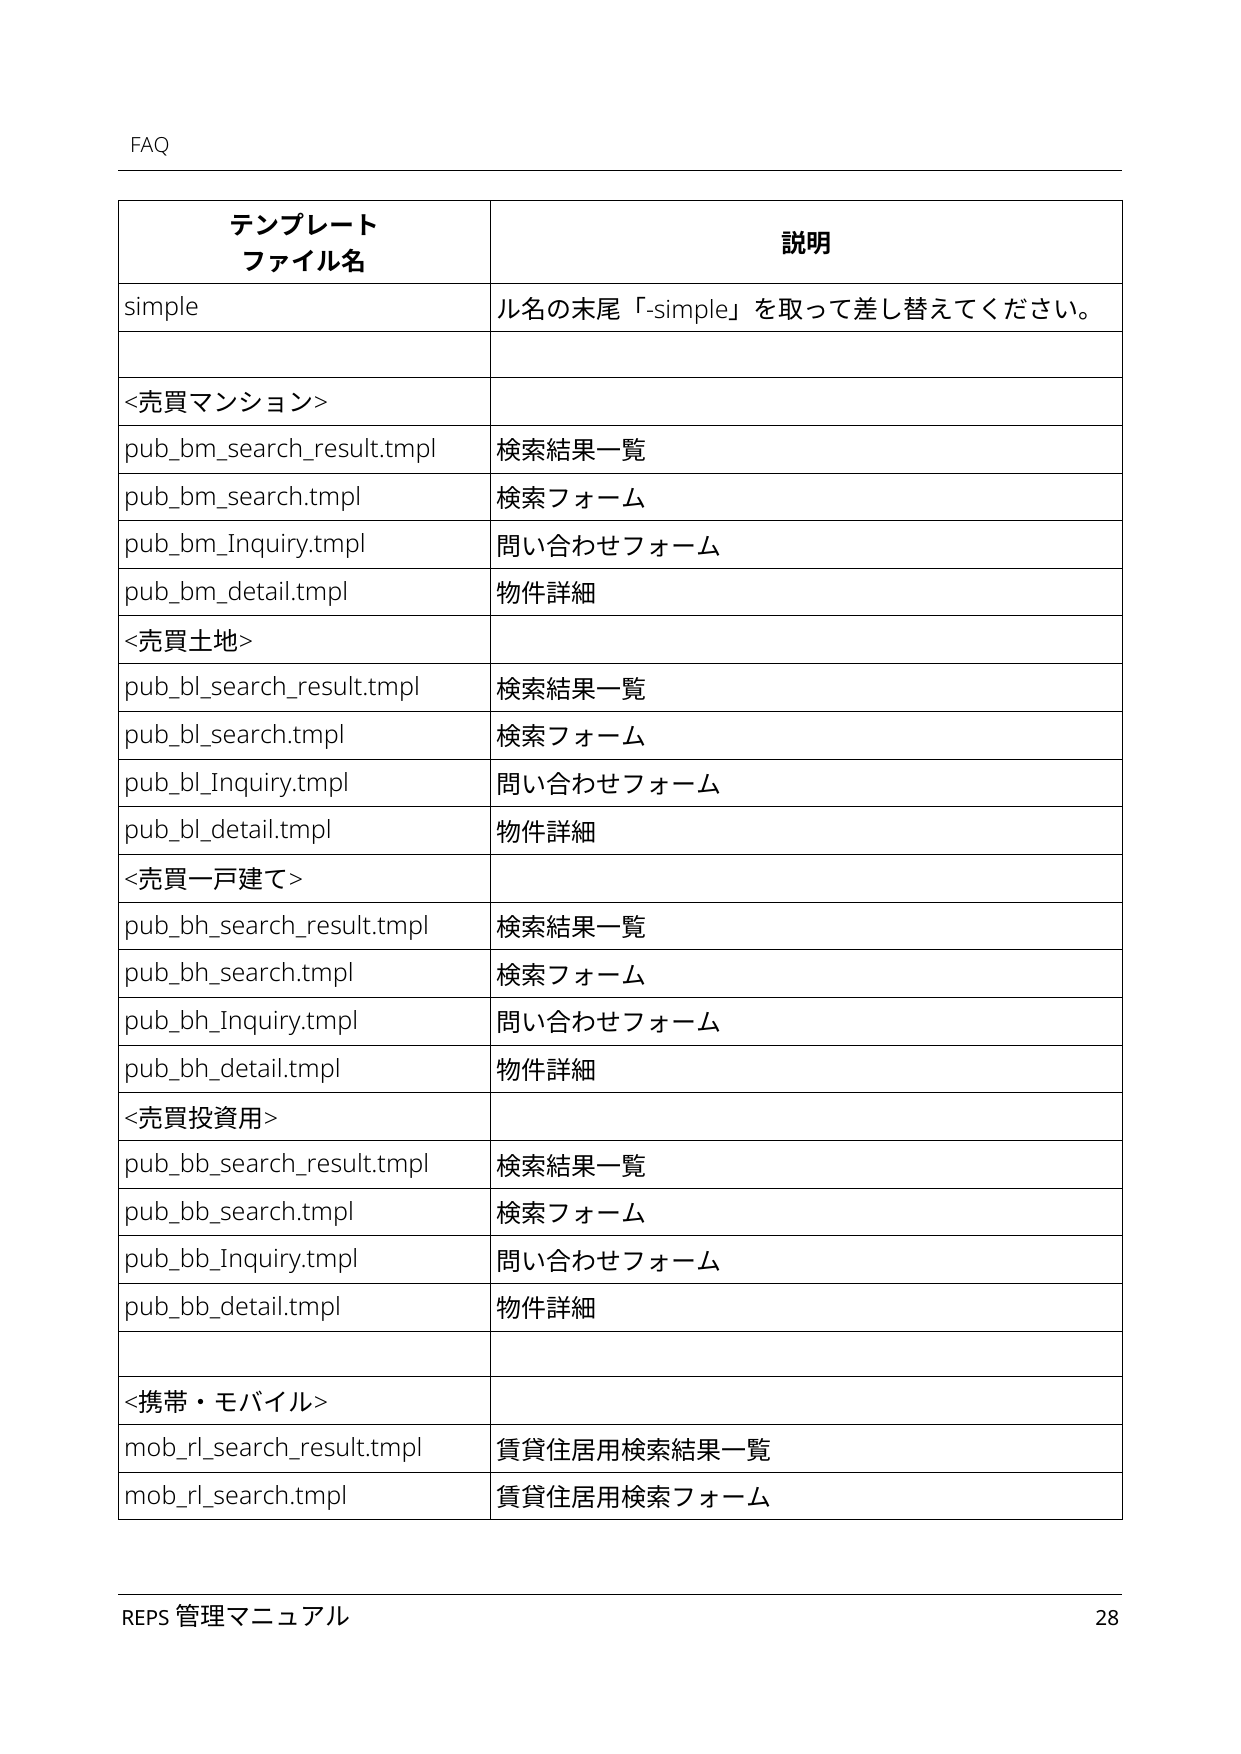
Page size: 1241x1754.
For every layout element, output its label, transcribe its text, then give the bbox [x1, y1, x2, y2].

table_cell 賃貸住居用検索結果一覧 [491, 1425, 1122, 1472]
table_cell 物件詳細 [491, 569, 1122, 615]
table_cell pub_bb_search.tmpl [119, 1189, 490, 1235]
table_cell [491, 378, 1122, 425]
table_cell mob_rl_search.tmpl [119, 1473, 490, 1519]
table_cell pub_bm_search.tmpl [119, 474, 490, 520]
table_cell pub_bh_search.tmpl [119, 950, 490, 997]
table_cell [491, 1332, 1122, 1376]
table_cell 問い合わせフォーム [491, 1236, 1122, 1283]
table_cell 検索結果一覧 [491, 664, 1122, 711]
table_cell pub_bm_Inquiry.tmpl [119, 521, 490, 568]
table_cell 物件詳細 [491, 1284, 1122, 1331]
table_cell [491, 1377, 1122, 1424]
table_cell simple [119, 284, 490, 331]
table_cell [491, 332, 1122, 377]
table_cell pub_bh_search_result.tmpl [119, 903, 490, 949]
table_cell pub_bh_Inquiry.tmpl [119, 998, 490, 1045]
table_cell [119, 1332, 490, 1376]
table_cell pub_bl_search_result.tmpl [119, 664, 490, 711]
table_cell <売買土地> [119, 616, 490, 663]
table_cell pub_bl_detail.tmpl [119, 807, 490, 854]
table_cell ル名の末尾「-simple」を取って差し替えてください。 [491, 284, 1122, 331]
table_cell <携帯・モバイル> [119, 1377, 490, 1424]
table_cell 検索フォーム [491, 950, 1122, 997]
table_cell pub_bl_Inquiry.tmpl [119, 760, 490, 806]
table_cell mob_rl_search_result.tmpl [119, 1425, 490, 1472]
table_header テンプレート ファイル名 [119, 201, 490, 283]
table_cell pub_bb_Inquiry.tmpl [119, 1236, 490, 1283]
table_cell [491, 616, 1122, 663]
table_cell pub_bh_detail.tmpl [119, 1046, 490, 1092]
table_cell <売買一戸建て> [119, 855, 490, 902]
table_cell 物件詳細 [491, 1046, 1122, 1092]
table_cell 問い合わせフォーム [491, 998, 1122, 1045]
table_cell 検索結果一覧 [491, 426, 1122, 473]
table_cell pub_bm_detail.tmpl [119, 569, 490, 615]
table_cell <売買投資用> [119, 1093, 490, 1140]
table_header 説明 [491, 201, 1122, 283]
table_cell 検索フォーム [491, 712, 1122, 759]
table_cell [119, 332, 490, 377]
table_cell 検索結果一覧 [491, 1141, 1122, 1188]
table_cell pub_bb_search_result.tmpl [119, 1141, 490, 1188]
table_cell <売買マンション> [119, 378, 490, 425]
table_cell [491, 1093, 1122, 1140]
table_cell 賃貸住居用検索フォーム [491, 1473, 1122, 1519]
table_cell [491, 855, 1122, 902]
table_cell 問い合わせフォーム [491, 521, 1122, 568]
table_cell 検索結果一覧 [491, 903, 1122, 949]
table_cell pub_bm_search_result.tmpl [119, 426, 490, 473]
table_cell 問い合わせフォーム [491, 760, 1122, 806]
table_cell 検索フォーム [491, 474, 1122, 520]
table_cell pub_bl_search.tmpl [119, 712, 490, 759]
table_cell 物件詳細 [491, 807, 1122, 854]
table_cell 検索フォーム [491, 1189, 1122, 1235]
table_cell pub_bb_detail.tmpl [119, 1284, 490, 1331]
